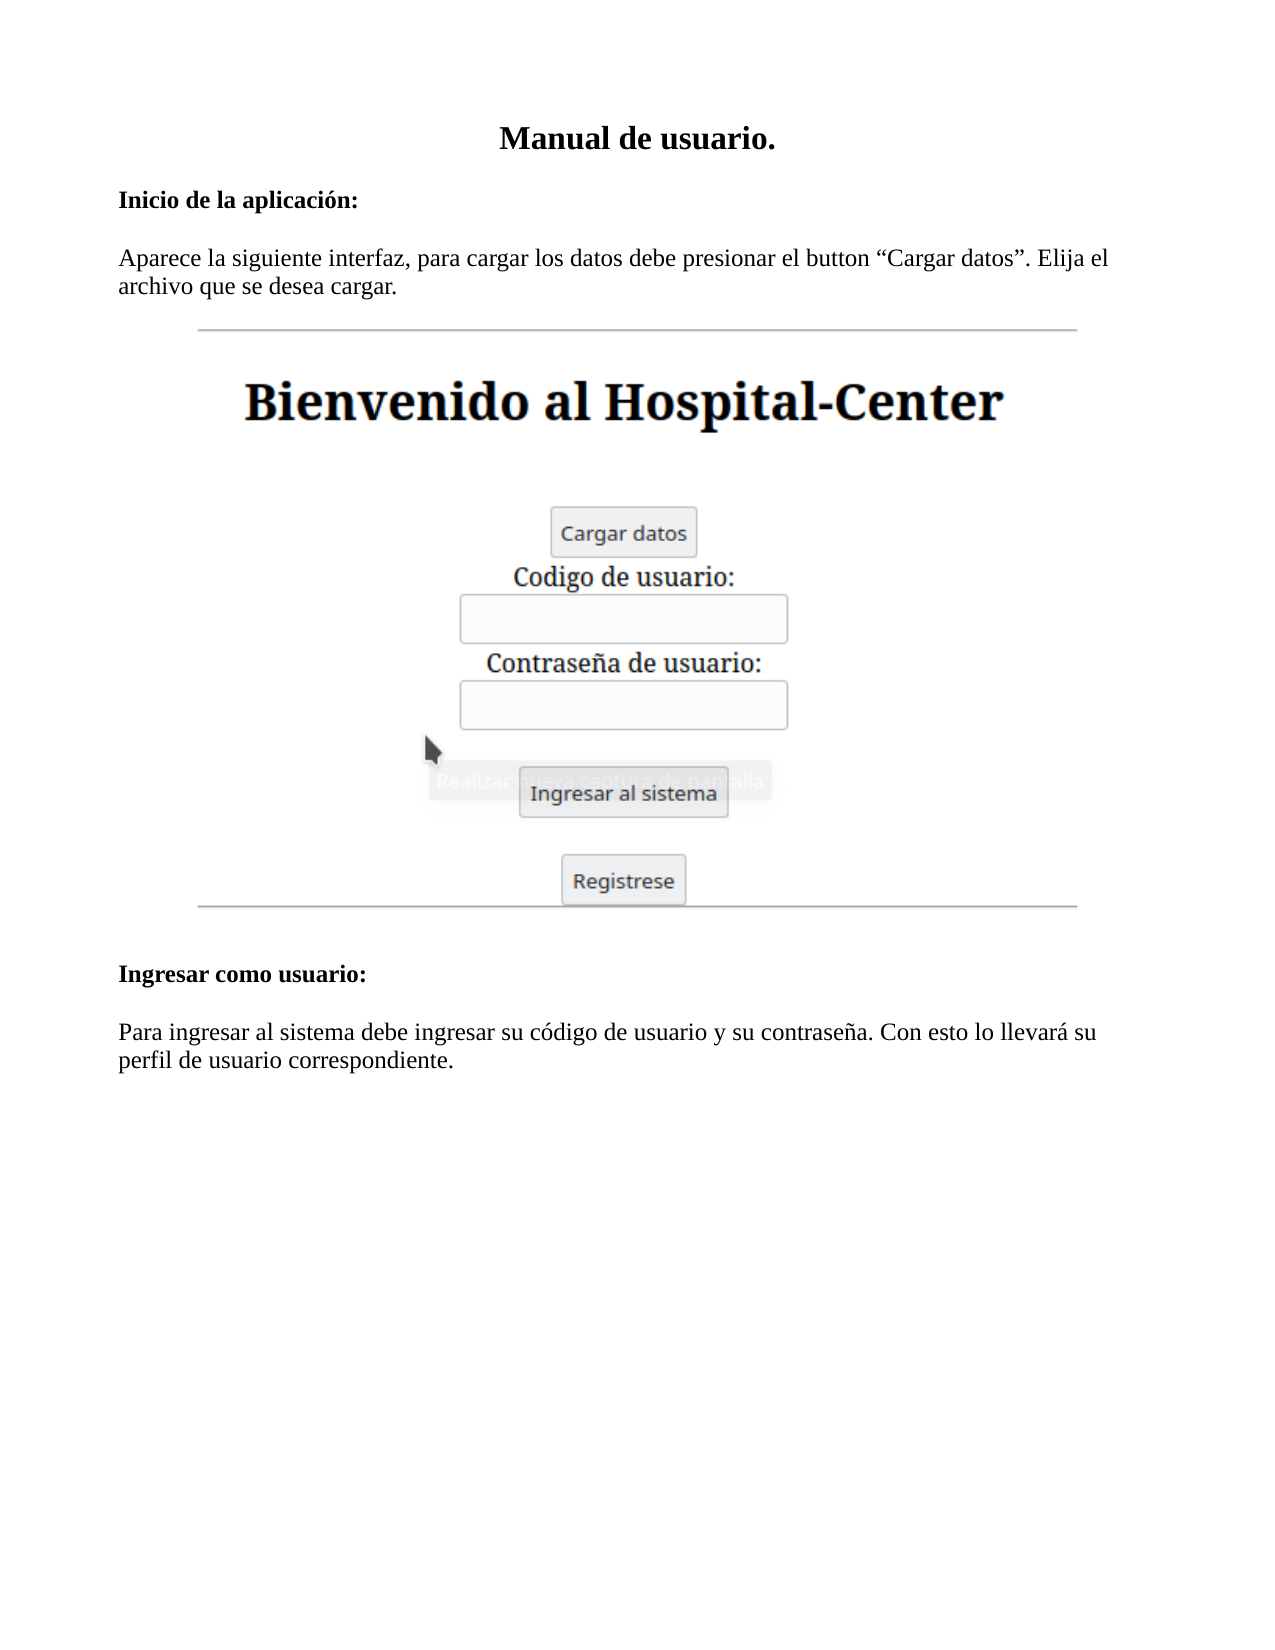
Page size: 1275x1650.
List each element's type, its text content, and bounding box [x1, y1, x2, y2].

text Para ingresar al sistema debe ingresar su código de usuario y su contraseña. Con esto lo llevará su perfil de usuario correspondiente. [118, 1017, 1157, 1074]
picture [197, 328, 1078, 931]
text Ingresar como usuario: [118, 959, 1157, 988]
text Manual de usuario. [118, 118, 1157, 156]
text Aparece la siguiente interfaz, para cargar los datos debe presionar el button “Cargar datos”. Elija el archivo que se desea cargar. [118, 243, 1157, 300]
text Inicio de la aplicación: [118, 185, 1157, 214]
